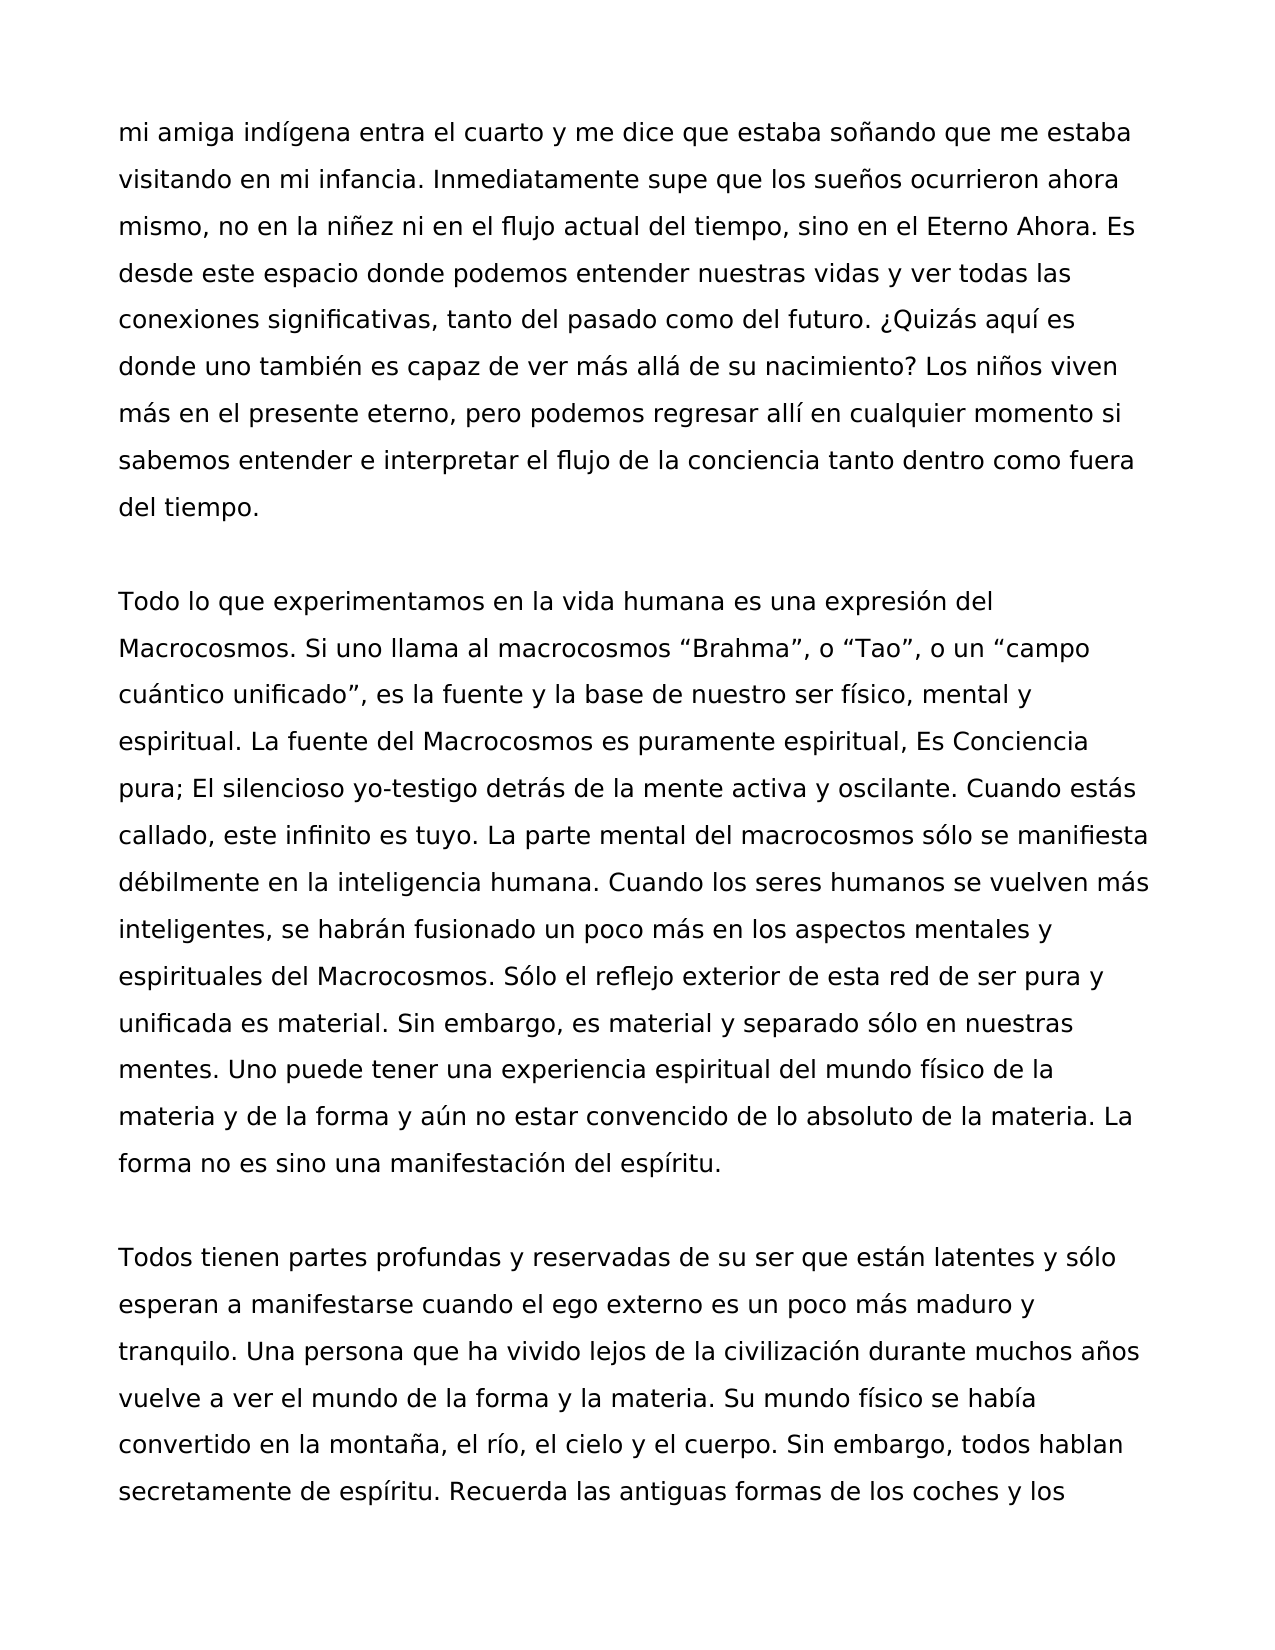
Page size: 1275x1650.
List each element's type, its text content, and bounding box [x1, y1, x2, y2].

text mi amiga indígena entra el cuarto y me dice que estaba soñando que me estaba visitando en mi infancia. Inmediatamente supe que los sueños ocurrieron ahora mismo, no en la niñez ni en el flujo actual del tiempo, sino en el Eterno Ahora. Es desde este espacio donde podemos entender nuestras vidas y ver todas las conexiones significativas, tanto del pasado como del futuro. ¿Quizás aquí es donde uno también es capaz de ver más allá de su nacimiento? Los niños viven más en el presente eterno, pero podemos regresar allí en cualquier momento si sabemos entender e interpretar el flujo de la conciencia tanto dentro como fuera del tiempo. Todo lo que experimentamos en la vida humana es una expresión del Macrocosmos. Si uno llama al macrocosmos “Brahma”, o “Tao”, o un “campo cuántico unificado”, es la fuente y la base de nuestro ser físico, mental y espiritual. La fuente del Macrocosmos es puramente espiritual, Es Conciencia pura; El silencioso yo-testigo detrás de la mente activa y oscilante. Cuando estás callado, este infinito es tuyo. La parte mental del macrocosmos sólo se manifiesta débilmente en la inteligencia humana. Cuando los seres humanos se vuelven más inteligentes, se habrán fusionado un poco más en los aspectos mentales y espirituales del Macrocosmos. Sólo el reflejo exterior de esta red de ser pura y unificada es material. Sin embargo, es material y separado sólo en nuestras mentes. Uno puede tener una experiencia espiritual del mundo físico de la materia y de la forma y aún no estar convencido de lo absoluto de la materia. La forma no es sino una manifestación del espíritu. Todos tienen partes profundas y reservadas de su ser que están latentes y sólo esperan a manifestarse cuando el ego externo es un poco más maduro y tranquilo. Una persona que ha vivido lejos de la civilización durante muchos años vuelve a ver el mundo de la forma y la materia. Su mundo físico se había convertido en la montaña, el río, el cielo y el cuerpo. Sin embargo, todos hablan secretamente de espíritu. Recuerda las antiguas formas de los coches y los [118, 118, 1157, 1507]
